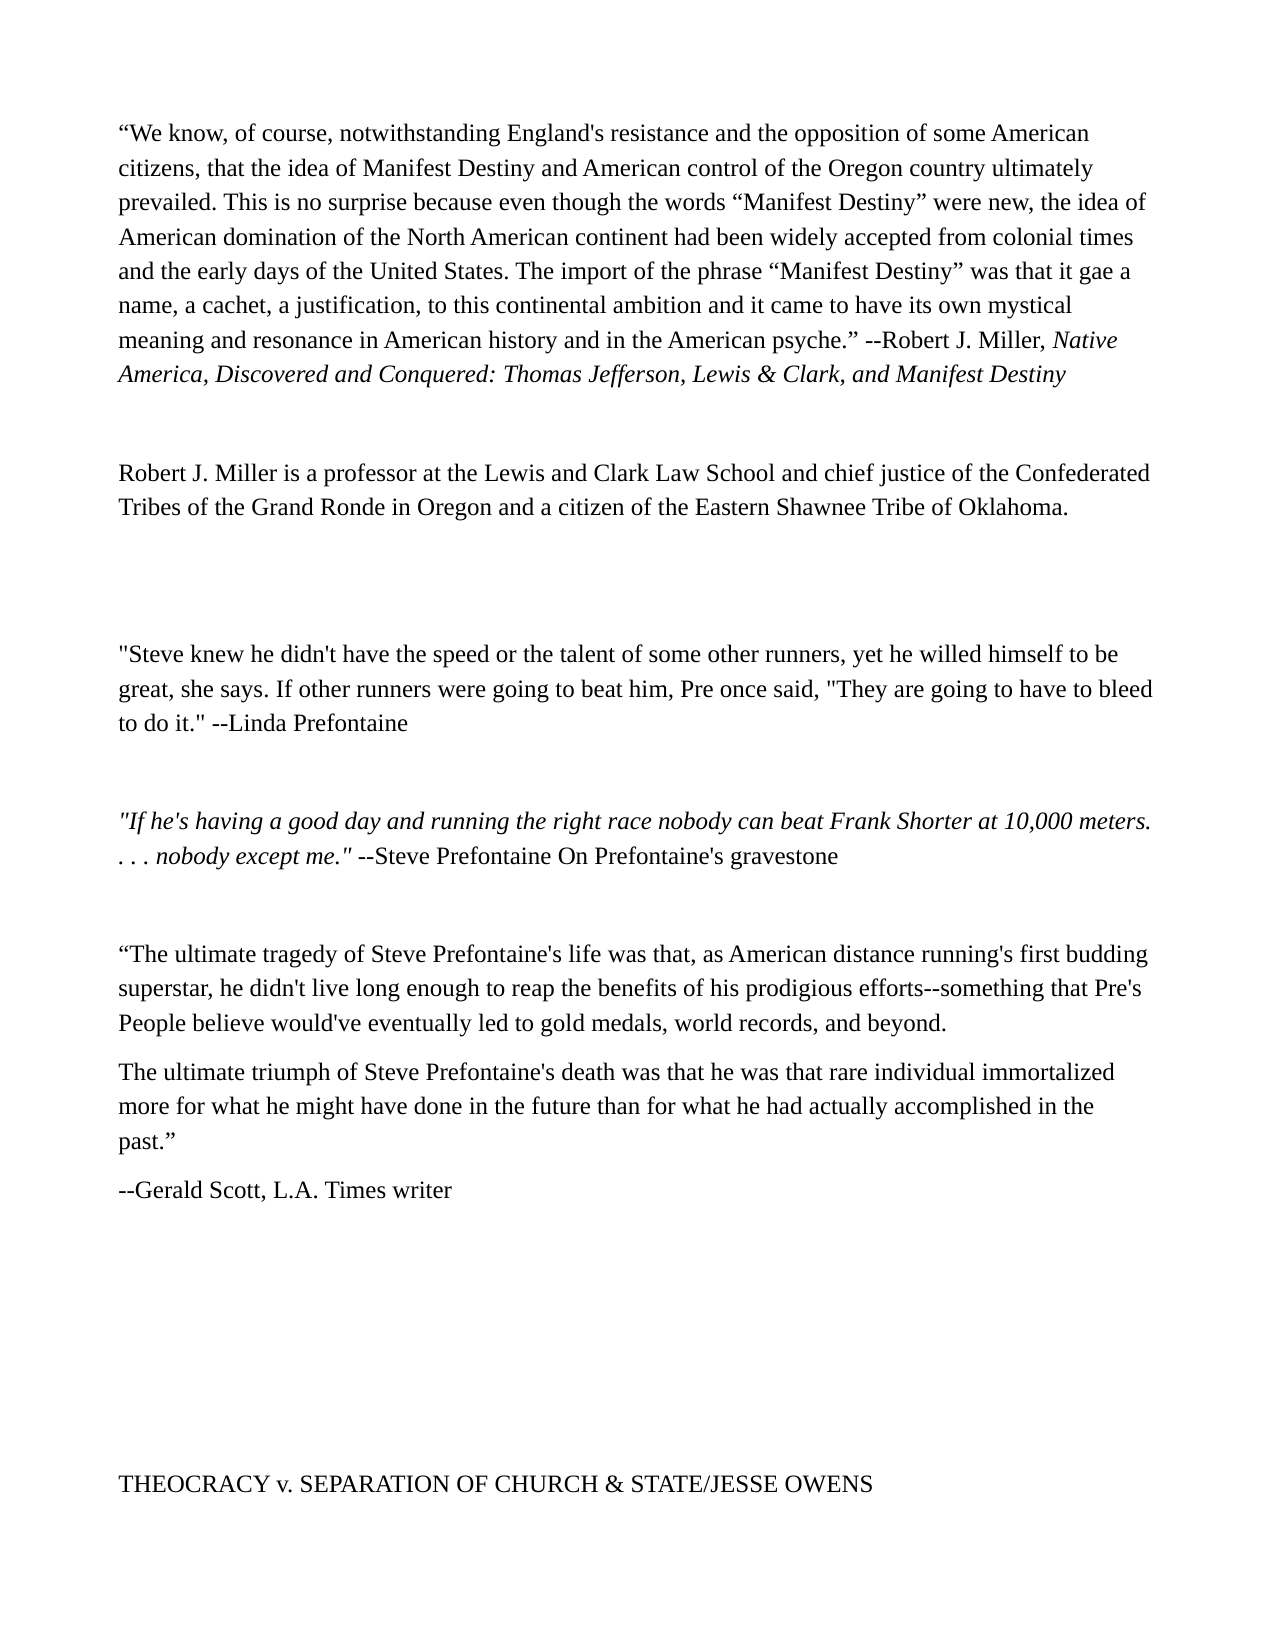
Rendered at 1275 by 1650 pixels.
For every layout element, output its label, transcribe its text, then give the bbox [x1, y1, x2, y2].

text Robert J. Miller is a professor at the Lewis and Clark Law School and chief justice of the Confederated Tribes of the Grand Ronde in Oregon and a citizen of the Eastern Shawnee Tribe of Oklahoma. [118, 458, 1157, 521]
text THEOCRACY v. SEPARATION OF CHURCH & STATE/JESSE OWENS [118, 1469, 1157, 1498]
text "Steve knew he didn't have the speed or the talent of some other runners, yet he willed himself to be great, she says. If other runners were going to beat him, Pre once said, "They are going to have to bleed to do it." --Linda Prefontaine [118, 639, 1157, 737]
text The ultimate triumph of Steve Prefontaine's death was that he was that rare individual immortalized more for what he might have done in the future than for what he had actually accomplished in the past.” [118, 1057, 1157, 1155]
text “The ultimate tragedy of Steve Prefontaine's life was that, as American distance running's first budding superstar, he didn't live long enough to reap the benefits of his prodigious efforts--something that Pre's People believe would've eventually led to gold medals, world records, and beyond. [118, 939, 1157, 1037]
text "If he's having a good day and running the right race nobody can beat Frank Shorter at 10,000 meters. . . . nobody except me." --Steve Prefontaine On Prefontaine's gravestone [118, 806, 1157, 869]
text --Gerald Scott, L.A. Times writer [118, 1175, 1157, 1204]
text “We know, of course, notwithstanding England's resistance and the opposition of some American citizens, that the idea of Manifest Destiny and American control of the Oregon country ultimately prevailed. This is no surprise because even though the words “Manifest Destiny” were new, the idea of American domination of the North American continent had been widely accepted from colonial times and the early days of the United States. The import of the phrase “Manifest Destiny” was that it gae a name, a cachet, a justification, to this continental ambition and it came to have its own mystical meaning and resonance in American history and in the American psyche.” --Robert J. Miller, Native America, Discovered and Conquered: Thomas Jefferson, Lewis & Clark, and Manifest Destiny [118, 118, 1157, 388]
